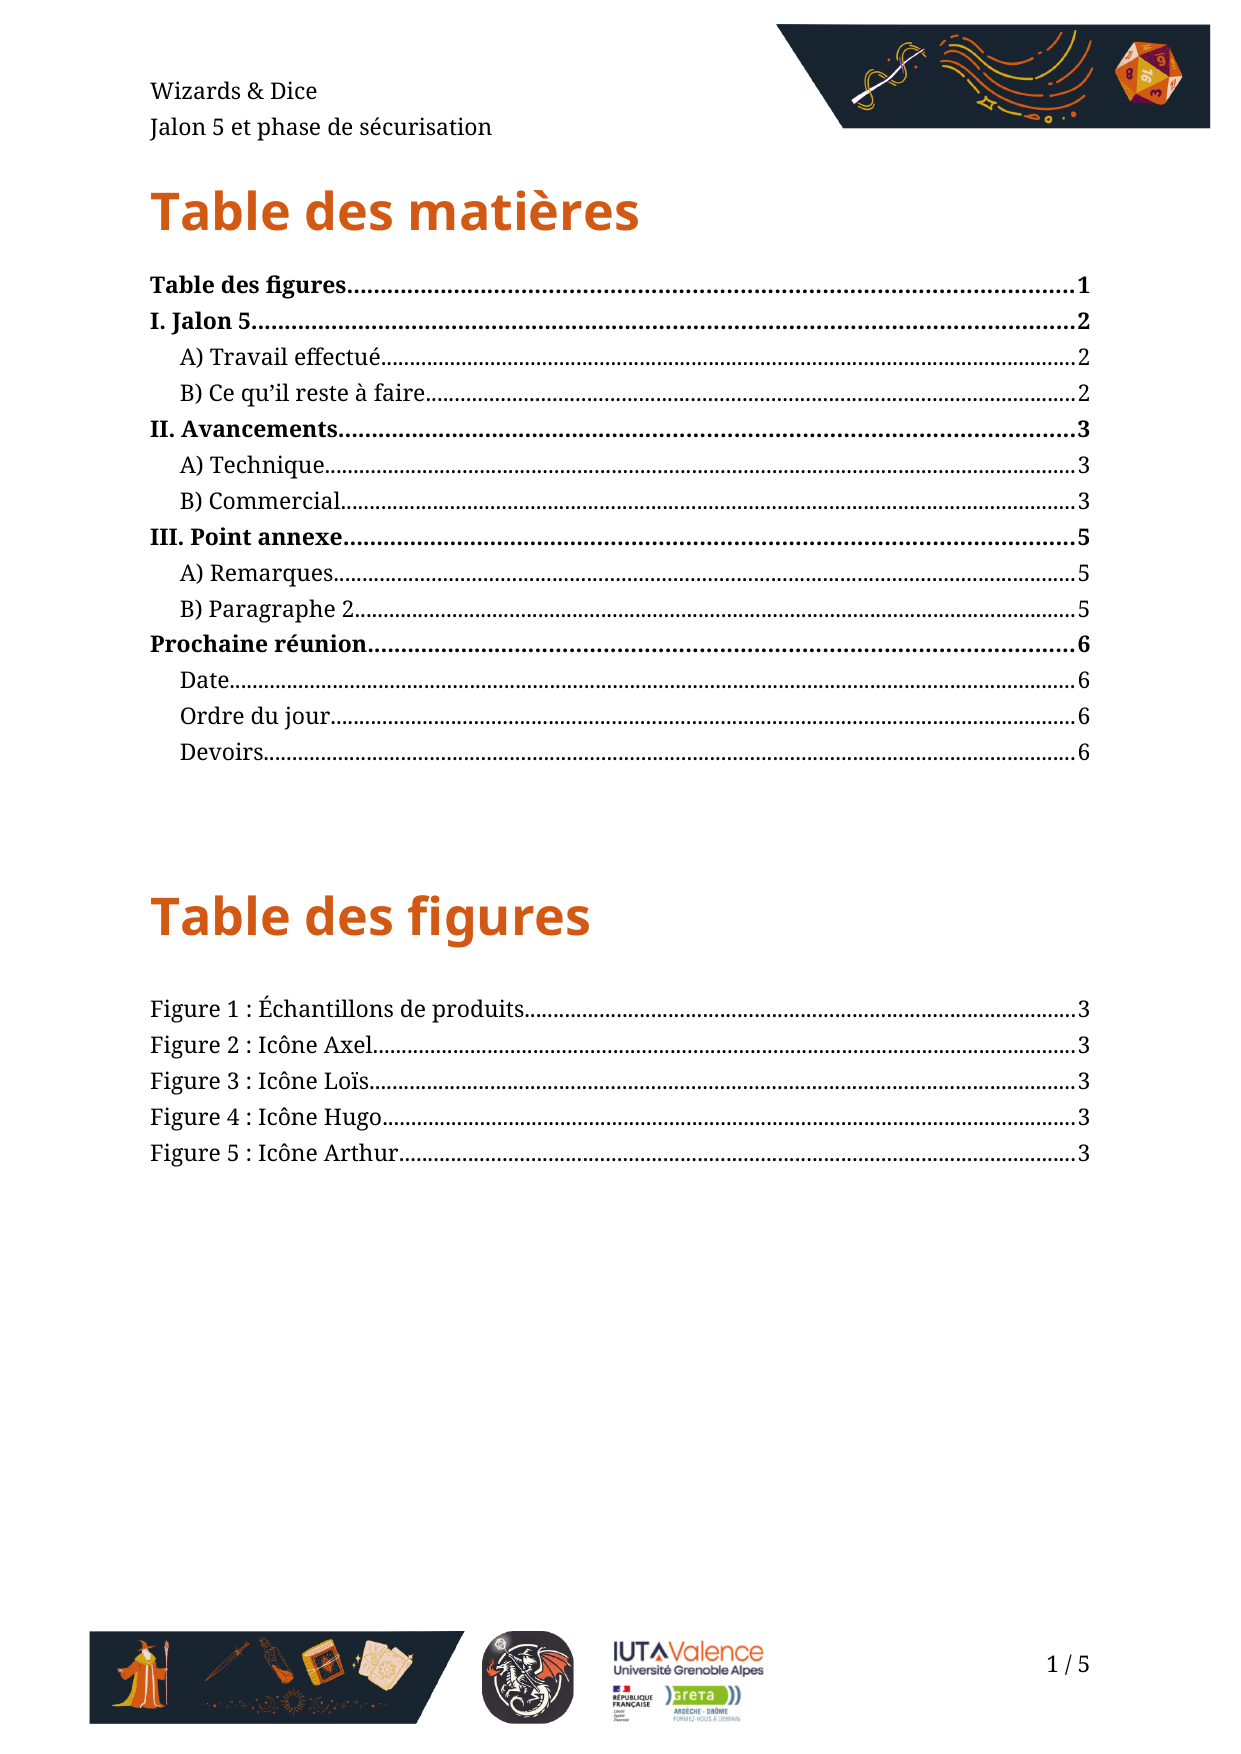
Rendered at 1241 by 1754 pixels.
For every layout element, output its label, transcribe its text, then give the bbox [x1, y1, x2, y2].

text Date 6 [179, 664, 1090, 696]
text Figure 1 : Échantillons de produits 3 [150, 993, 1090, 1024]
subtitle Table des matières [150, 175, 1090, 246]
text Figure 4 : Icône Hugo 3 [150, 1101, 1090, 1132]
text Ordre du jour 6 [179, 700, 1090, 732]
picture [771, 21, 1218, 131]
text A) Travail effectué 2 [179, 341, 1090, 372]
text Prochaine réunion 6 [150, 628, 1090, 660]
text Figure 3 : Icône Loïs 3 [150, 1065, 1090, 1096]
text B) Ce qu’il reste à faire 2 [179, 377, 1090, 408]
text A) Technique 3 [179, 449, 1090, 480]
text III. Point annexe 5 [150, 521, 1090, 552]
text A) Remarques 5 [179, 557, 1090, 588]
text Table des figures 1 [150, 269, 1090, 300]
text Devoirs 6 [179, 736, 1090, 767]
text B) Commercial 3 [179, 485, 1090, 516]
text Figure 2 : Icône Axel 3 [150, 1029, 1090, 1060]
text II. Avancements 3 [150, 413, 1090, 444]
text B) Paragraphe 2 5 [179, 592, 1090, 624]
text I. Jalon 5 2 [150, 305, 1090, 336]
picture [81, 1620, 788, 1733]
text Figure 5 : Icône Arthur 3 [150, 1137, 1090, 1168]
subtitle Table des figures [150, 880, 1090, 951]
